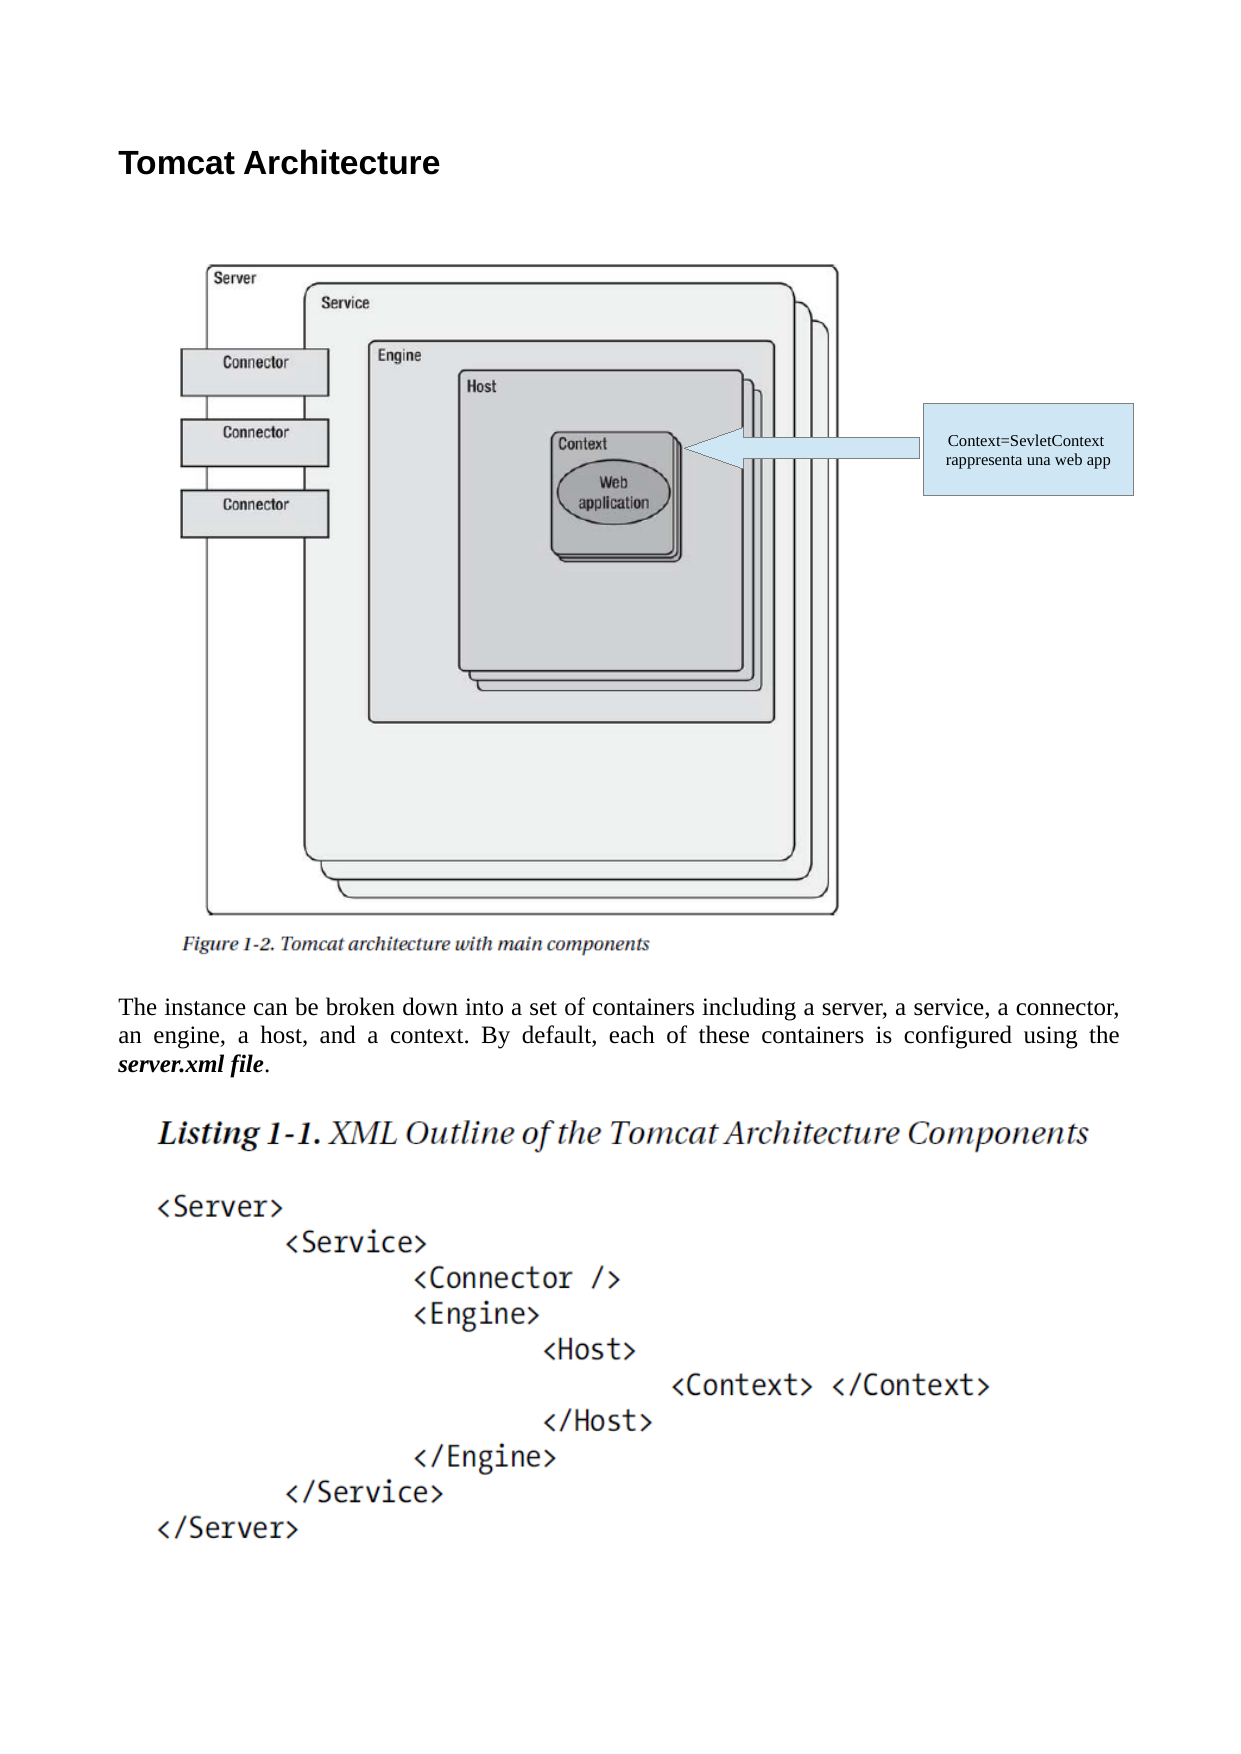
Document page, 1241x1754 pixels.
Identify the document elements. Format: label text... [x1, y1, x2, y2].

picture [118, 1106, 1123, 1569]
subtitle Tomcat Architecture [118, 143, 1122, 182]
text The instance can be broken down into a set of containers including a server, a service, a connector, an engine, a host, and a context. By default, each of these containers is configured using the server.xml file. [118, 992, 1122, 1078]
picture [153, 223, 1087, 963]
